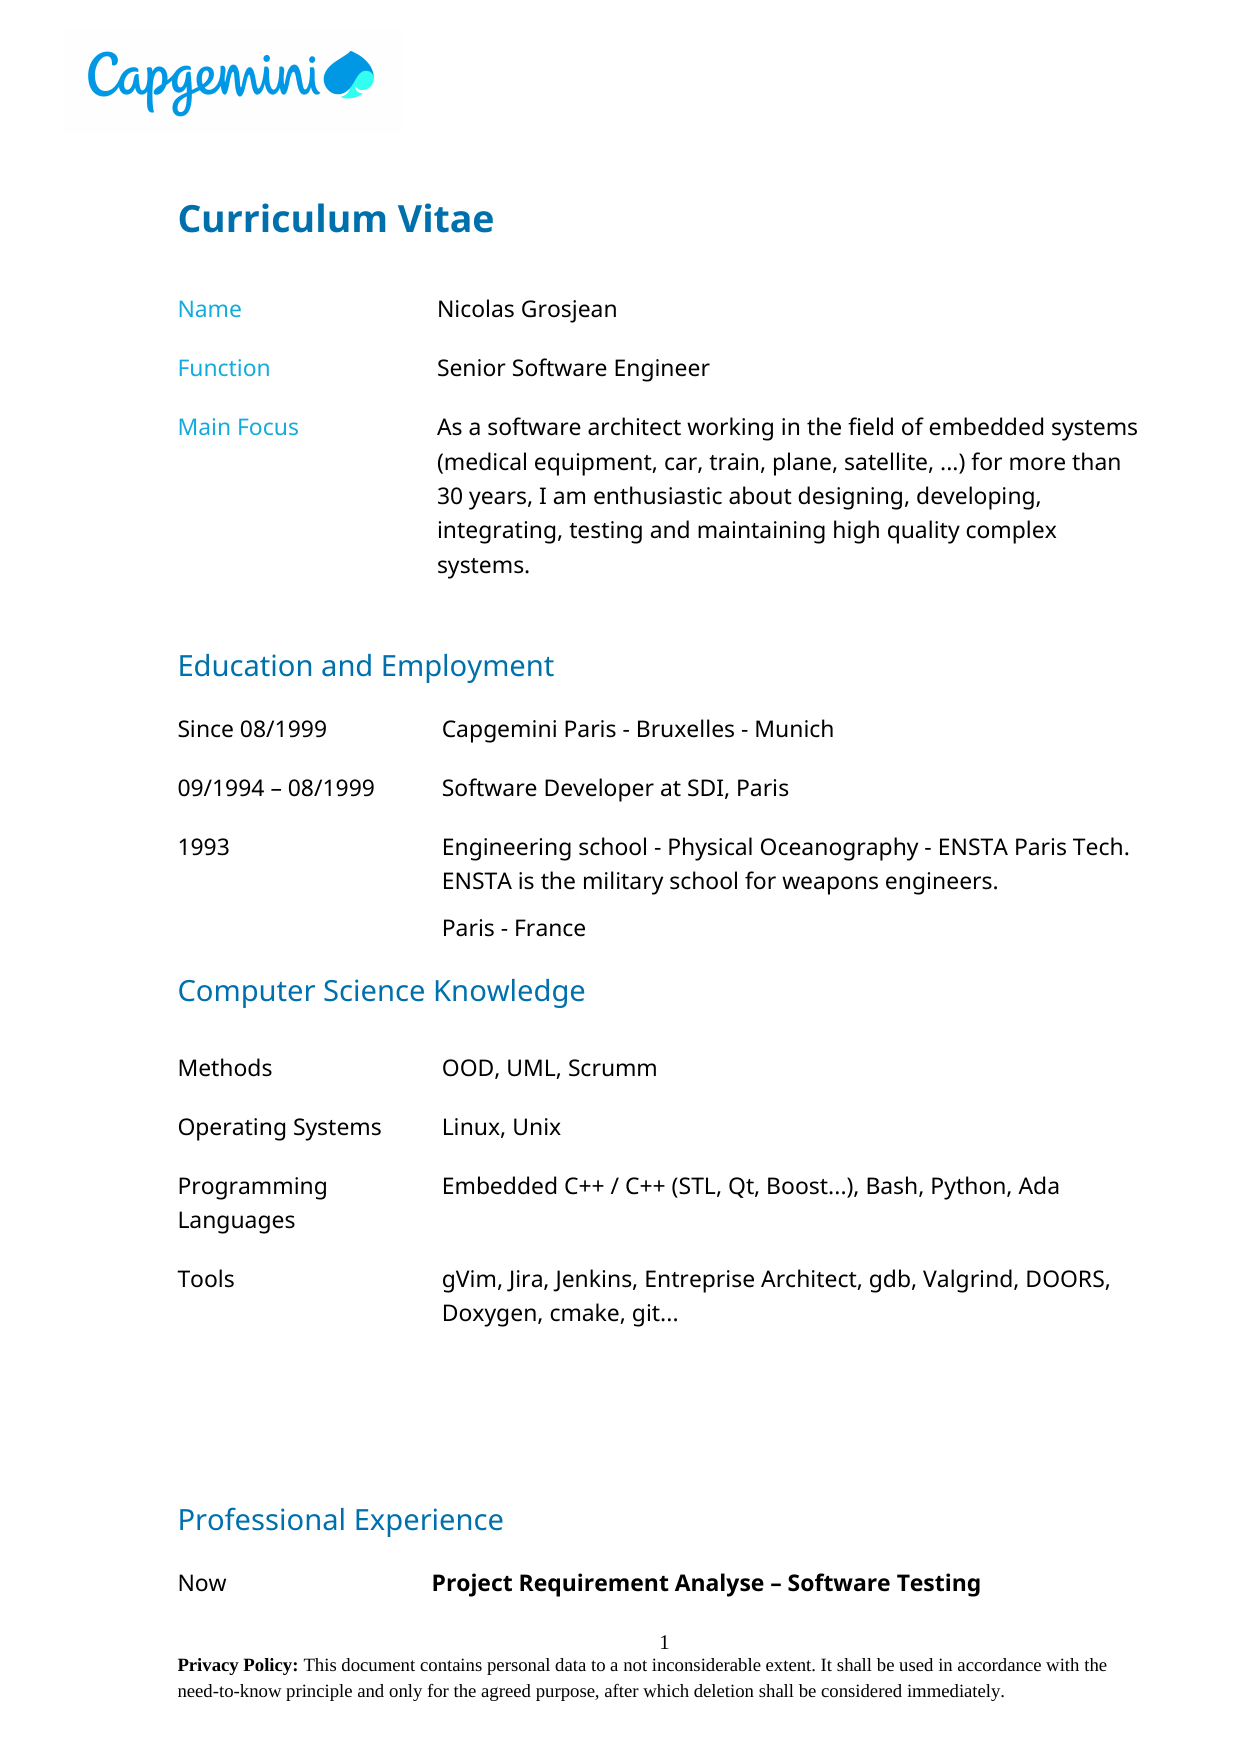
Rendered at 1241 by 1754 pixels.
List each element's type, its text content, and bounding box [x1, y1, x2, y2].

table_cell As a software architect working in the field of embedded systems (medical equipment, car, train, plane, satellite, ...) for more than 30 years, I am enthusiastic about designing, developing, integrating, testing and maintaining high quality complex systems. [437, 399, 1152, 595]
table_cell Since 08/1999 [177, 700, 400, 759]
table_cell 09/1994 – 08/1999 [177, 759, 400, 818]
table_cell Operating Systems [177, 1099, 400, 1157]
table_cell [400, 1251, 442, 1343]
table_cell Embedded C++ / C++ (STL, Qt, Boost...), Bash, Python, Ada [442, 1157, 1152, 1251]
table_cell [400, 700, 442, 759]
table_cell 1993 [177, 818, 400, 958]
table_cell [391, 1555, 431, 1613]
table_cell Education and Employment [177, 595, 1152, 700]
table_cell [177, 1344, 1152, 1449]
title Curriculum Vitae [177, 192, 1152, 243]
table_cell [400, 759, 442, 818]
table_cell [400, 1157, 442, 1251]
table_cell Function [177, 340, 400, 398]
table_cell Project Requirement Analyse – Software Testing [431, 1555, 1152, 1613]
table_cell Capgemini Paris - Bruxelles - Munich [442, 700, 1152, 759]
table_cell [400, 1040, 442, 1098]
table_cell Senior Software Engineer [437, 340, 1152, 398]
table_cell Tools [177, 1251, 400, 1343]
table_header Name [177, 281, 400, 340]
table_cell [400, 340, 437, 398]
table_cell Software Developer at SDI, Paris [442, 759, 1152, 818]
table_cell gVim, Jira, Jenkins, Entreprise Architect, gdb, Valgrind, DOORS, Doxygen, cmake, git... [442, 1251, 1152, 1343]
table_cell [400, 1099, 442, 1157]
table_cell Professional Experience [177, 1449, 1152, 1554]
table_cell Computer Science Knowledge [177, 958, 1152, 1039]
table_cell OOD, UML, Scrumm [442, 1040, 1152, 1098]
table_cell Main Focus [177, 399, 400, 595]
table_header Nicolas Grosjean [437, 281, 1152, 340]
table_cell Linux, Unix [442, 1099, 1152, 1157]
table_cell [400, 818, 442, 958]
table_cell Programming Languages [177, 1157, 400, 1251]
table_cell Now [177, 1555, 391, 1613]
picture [64, 29, 402, 133]
table_cell Methods [177, 1040, 400, 1098]
table_cell Engineering school - Physical Oceanography - ENSTA Paris Tech. ENSTA is the military school for weapons engineers. Paris - France [442, 818, 1152, 958]
table_header [400, 281, 437, 340]
table_cell [400, 399, 437, 595]
